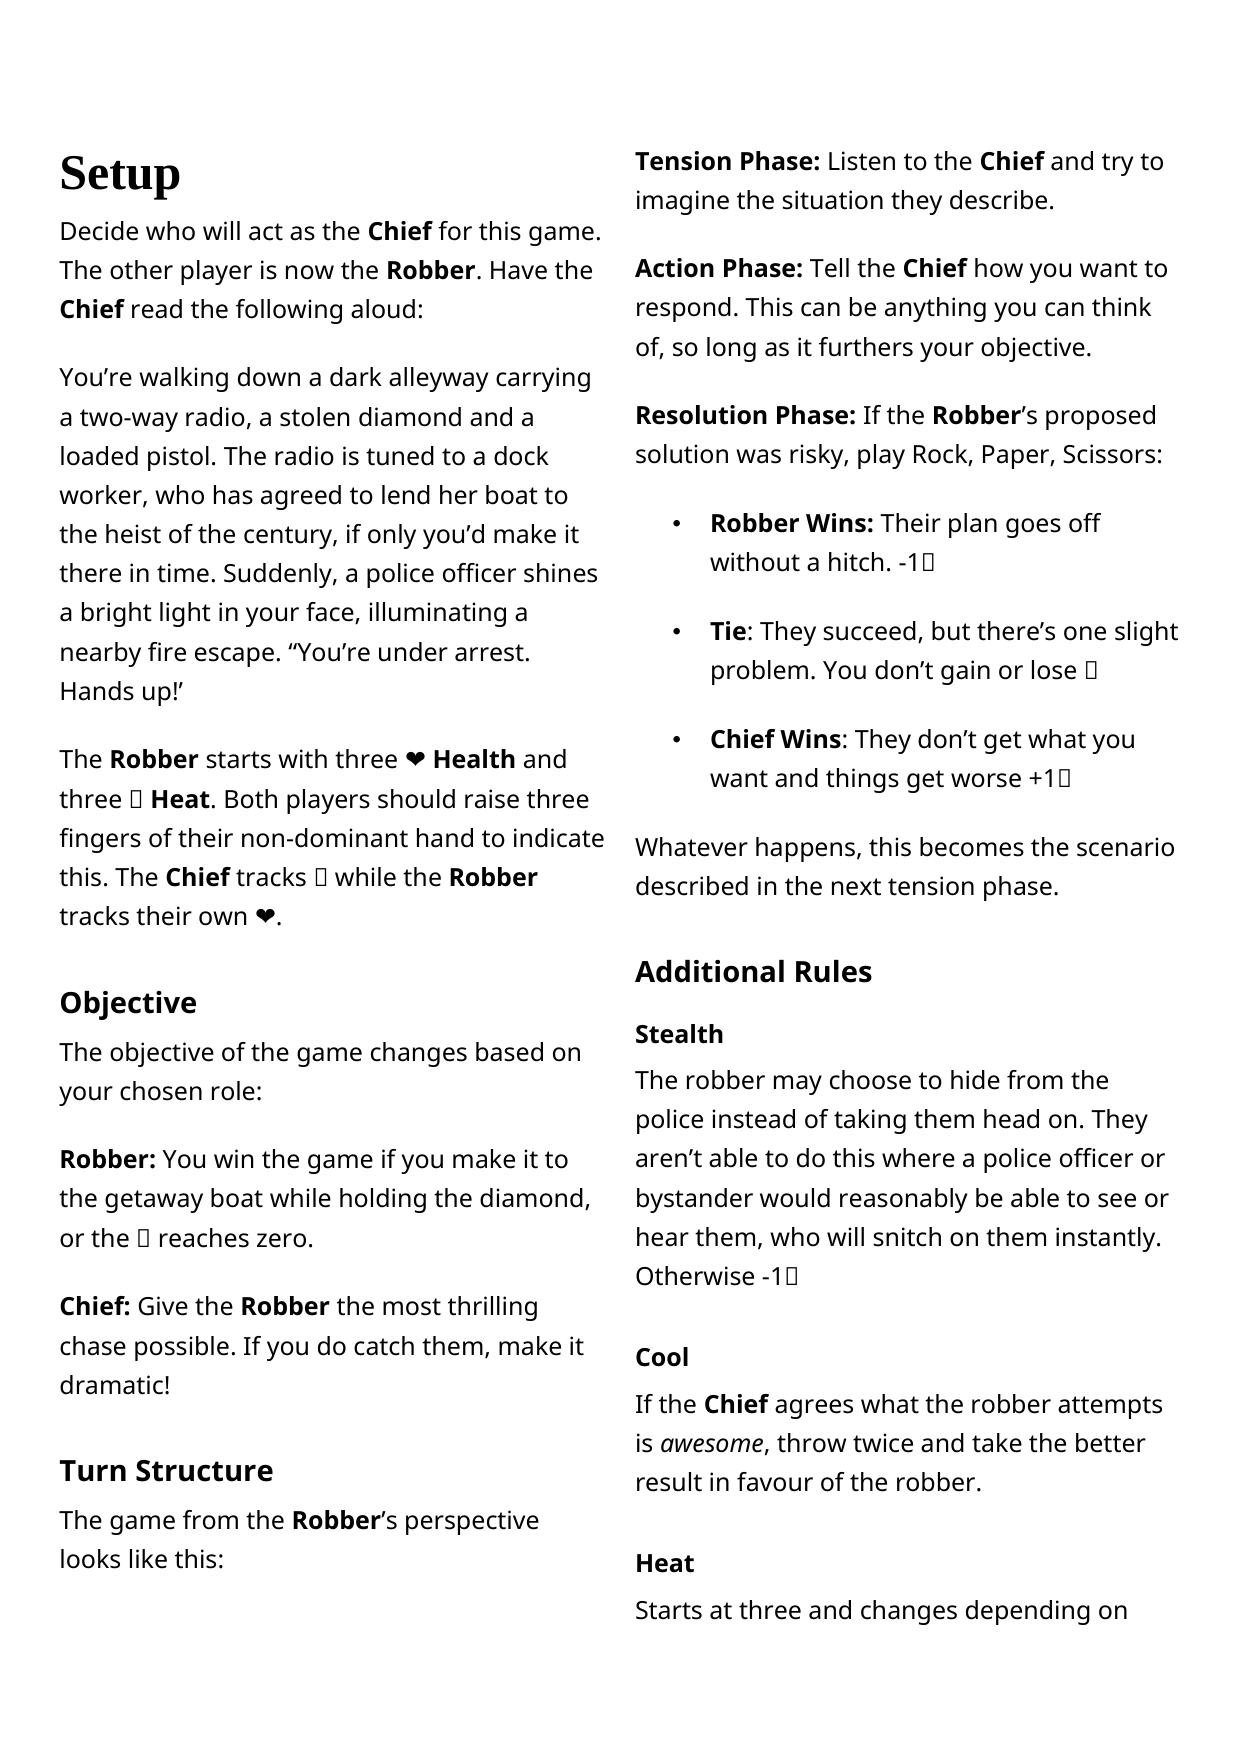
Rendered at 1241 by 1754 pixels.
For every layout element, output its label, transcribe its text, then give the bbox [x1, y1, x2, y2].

text Starts at three and changes depending on [635, 1592, 1181, 1626]
text Robber: You win the game if you make it to the getaway boat while holding the diamond, or the 🔥 reaches zero. [59, 1142, 605, 1254]
text Resolution Phase: If the Robber’s proposed solution was risky, play Rock, Paper, Scissors: [635, 398, 1181, 471]
text Decide who will act as the Chief for this game. The other player is now the Robber. Have the Chief read the following aloud: [59, 213, 605, 326]
subtitle Setup [59, 143, 605, 201]
text Chief: Give the Robber the most thrilling chase possible. If you do catch them, make it dramatic! [59, 1289, 605, 1401]
text The game from the Robber’s perspective looks like this: [59, 1503, 605, 1576]
text The objective of the game changes based on your chosen role: [59, 1034, 605, 1107]
subtitle Turn Structure [59, 1451, 605, 1490]
text The Robber starts with three ❤️ Health and three 🔥 Heat. Both players should raise three fingers of their non-dominant hand to indicate this. The Chief trac­ks 🔥 while the Robber tracks their own ❤️. [59, 742, 605, 933]
list Tie: They succeed, but there’s one slight problem. You don’t gain or lose 🔥 [672, 613, 1181, 687]
subtitle Cool [635, 1340, 1181, 1374]
text Tension Phase: Listen to the Chief and try to imagine the situation they describe. [635, 143, 1181, 216]
subtitle Objective [59, 982, 605, 1022]
subtitle Additional Rules [635, 952, 1181, 991]
text You’re walking down a dark alleyway carrying a two-way radio, a stolen diamond and a loaded pistol. The radio is tuned to a dock worker, who has agreed to lend her boat to the heist of the century, if only you’d make it there in time. Suddenly, a police officer shines a bright light in your face, illuminating a nearby fire escape. “You’re under arrest. Hands up!’ [59, 360, 605, 707]
text If the Chief agrees what the robber attempts is awesome, throw twice and take the better result in favour of the robber. [635, 1386, 1181, 1499]
text Action Phase: Tell the Chief how you want to respond. This can be anything you can think of, so long as it furthers your objective. [635, 251, 1181, 363]
subtitle Stealth [635, 1016, 1181, 1050]
text The robber may choose to hide from the police instead of taking them head on. They aren’t able to do this where a police officer or bystander would reasonably be able to see or hear them, who will snitch on them instantly. Otherwise -1🔥 [635, 1063, 1181, 1293]
list Robber Wins: Their plan goes off without a hitch. -1🔥 [672, 506, 1181, 579]
subtitle Heat [635, 1546, 1181, 1580]
list Chief Wins: They don’t get what you want and things get worse +1🔥 [672, 721, 1181, 794]
text Whatever happens, this becomes the scenario described in the next tension phase. [635, 829, 1181, 902]
